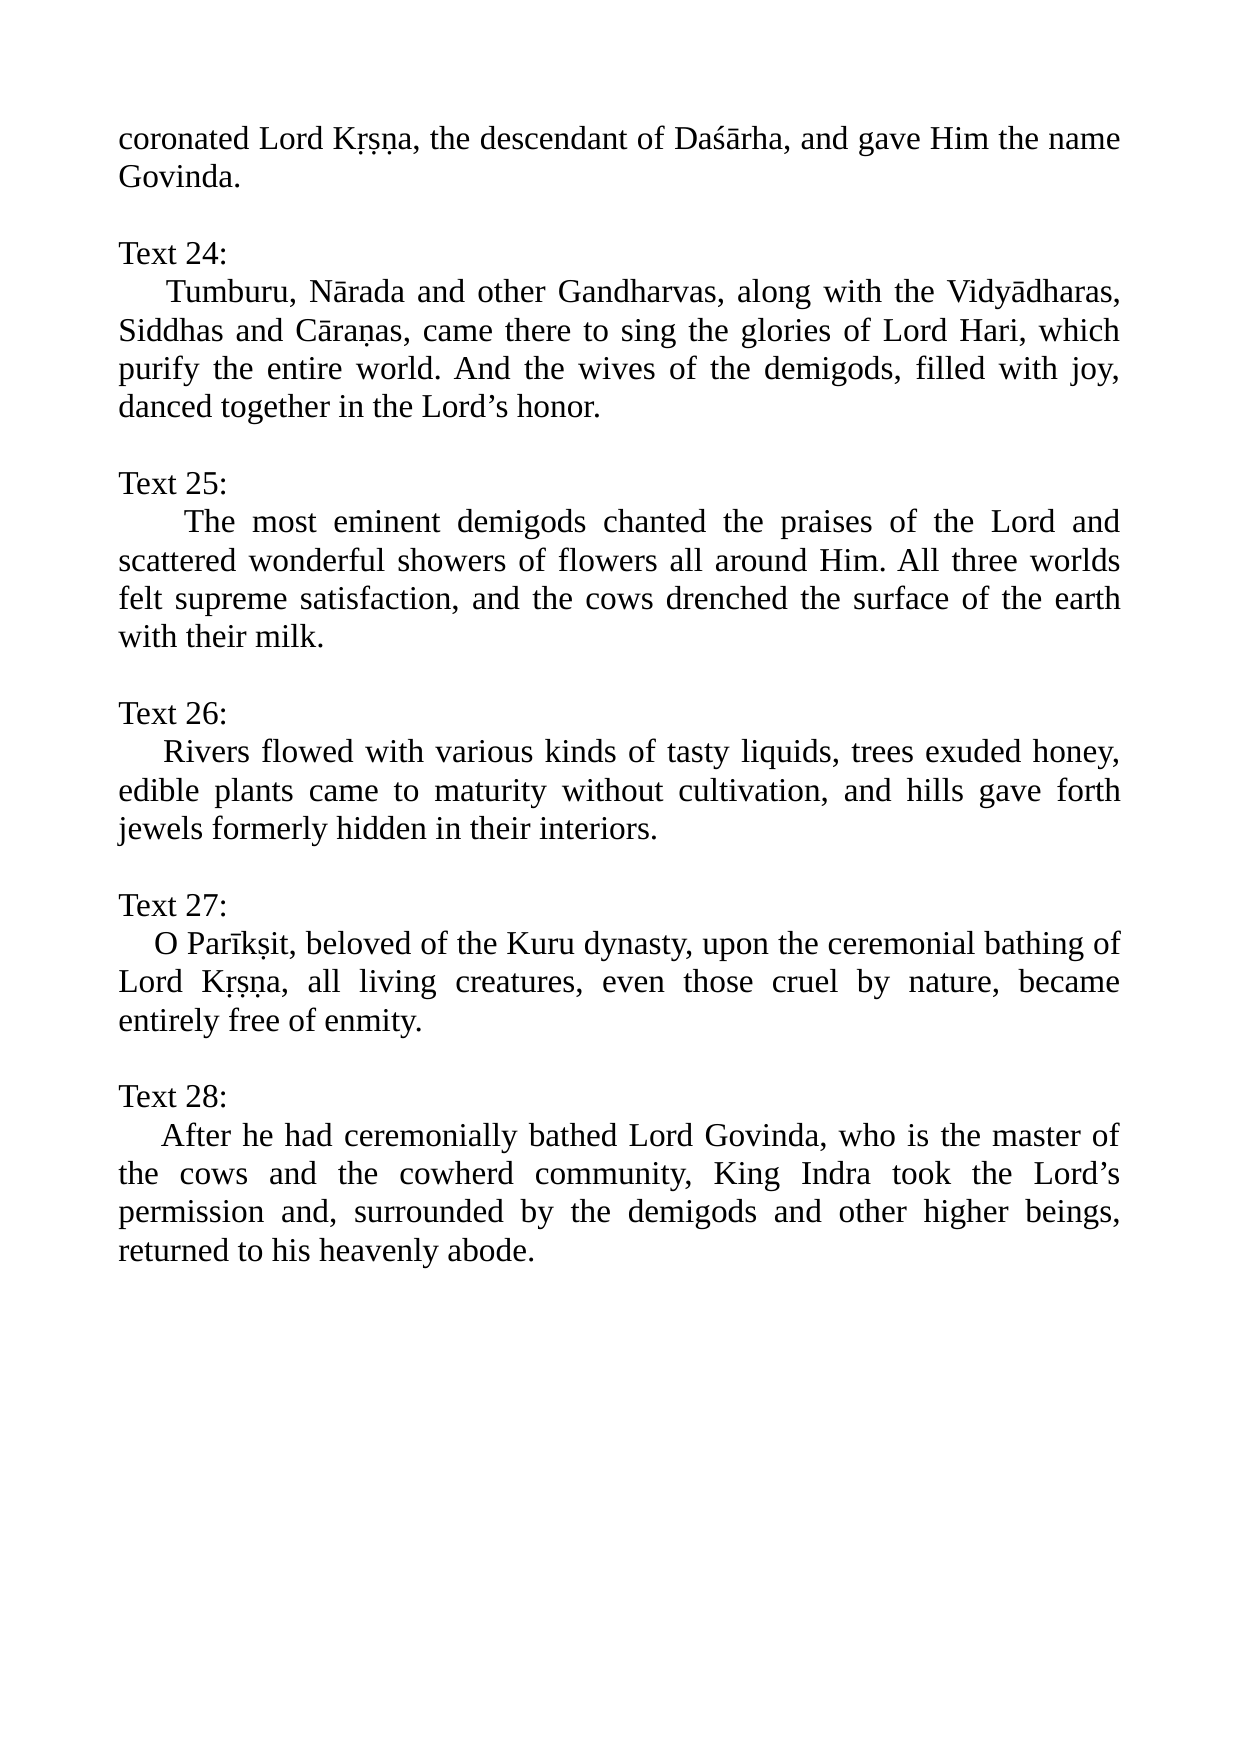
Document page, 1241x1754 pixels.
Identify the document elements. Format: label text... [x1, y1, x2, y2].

text O Parīkṣit, beloved of the Kuru dynasty, upon the ceremonial bathing of Lord Kṛṣṇa, all living creatures, even those cruel by nature, became entirely free of enmity. [118, 923, 1122, 1038]
text Text 24: [118, 233, 1122, 271]
text Text 26: [118, 693, 1122, 731]
text Text 28: [118, 1076, 1122, 1115]
text Text 25: [118, 463, 1122, 501]
text Rivers flowed with various kinds of tasty liquids, trees exuded honey, edible plants came to maturity without cultivation, and hills gave forth jewels formerly hidden in their interiors. [118, 731, 1122, 846]
text coronated Lord Kṛṣṇa, the descendant of Daśārha, and gave Him the name Govinda. [118, 118, 1122, 195]
text Tumburu, Nārada and other Gandharvas, along with the Vidyādharas, Siddhas and Cāraṇas, came there to sing the glories of Lord Hari, which purify the entire world. And the wives of the demigods, filled with joy, danced together in the Lord’s honor. [118, 271, 1122, 425]
text Text 27: [118, 885, 1122, 923]
text The most eminent demigods chanted the praises of the Lord and scattered wonderful showers of flowers all around Him. All three worlds felt supreme satisfaction, and the cows drenched the surface of the earth with their milk. [118, 501, 1122, 655]
text After he had ceremonially bathed Lord Govinda, who is the master of the cows and the cowherd community, King Indra took the Lord’s permission and, surrounded by the demigods and other higher beings, returned to his heavenly abode. [118, 1115, 1122, 1268]
